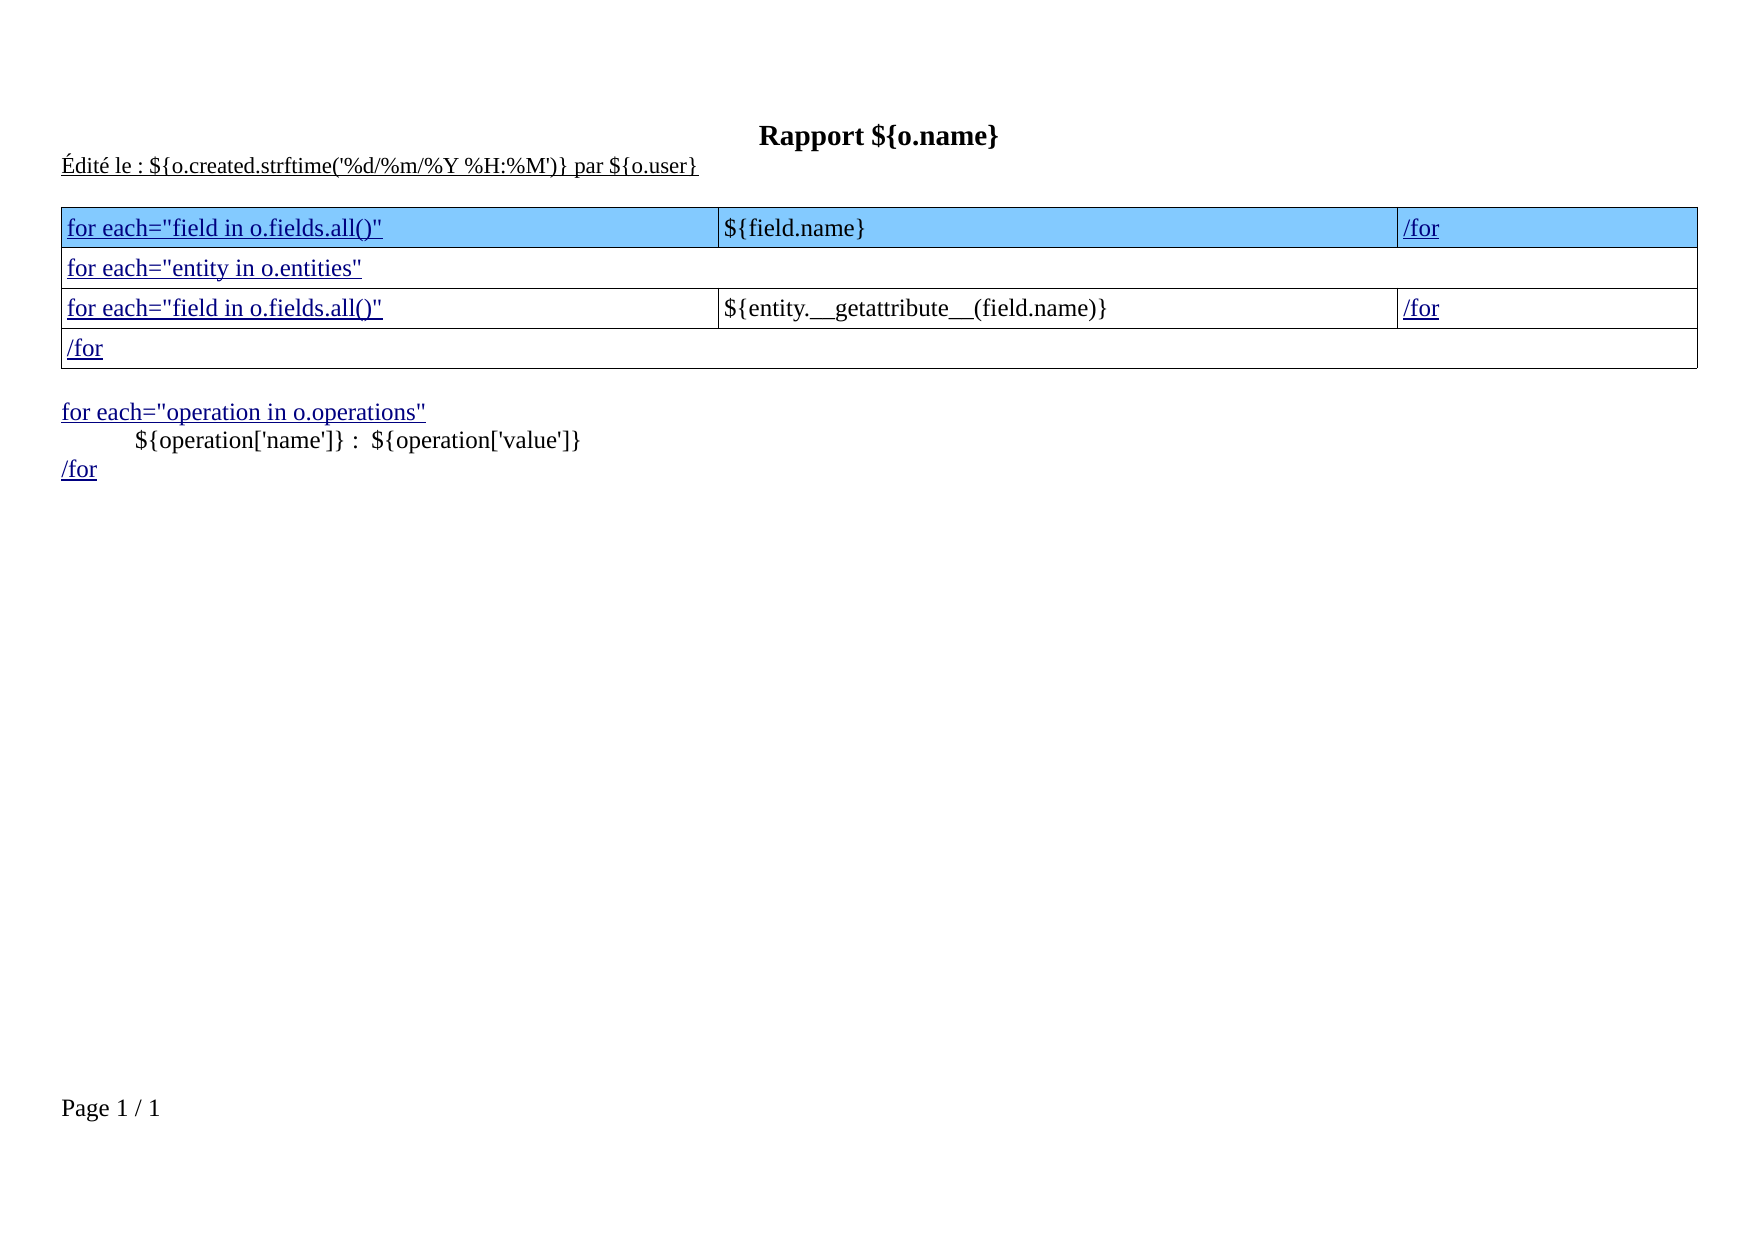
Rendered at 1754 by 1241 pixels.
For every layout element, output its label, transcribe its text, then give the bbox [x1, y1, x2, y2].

text ${operation['name']} : ${operation['value']} [61, 426, 1697, 454]
text Rapport ${o.name} [61, 118, 1697, 152]
text /for [61, 454, 1697, 483]
table_cell /for [62, 329, 1697, 368]
table_cell ${entity.__getattribute__(field.name)} [719, 289, 1397, 328]
table_header for each="field in o.fields.all()" [62, 208, 718, 247]
table_header /for [1398, 208, 1697, 247]
table_cell for each="entity in o.entities" [62, 248, 1697, 287]
text for each="operation in o.operations" [61, 397, 1697, 426]
table_cell for each="field in o.fields.all()" [62, 289, 718, 328]
text Édité le : ${o.created.strftime('%d/%m/%Y %H:%M')} par ${o.user} [61, 152, 1697, 178]
table_header ${field.name} [719, 208, 1397, 247]
table_cell /for [1398, 289, 1697, 328]
